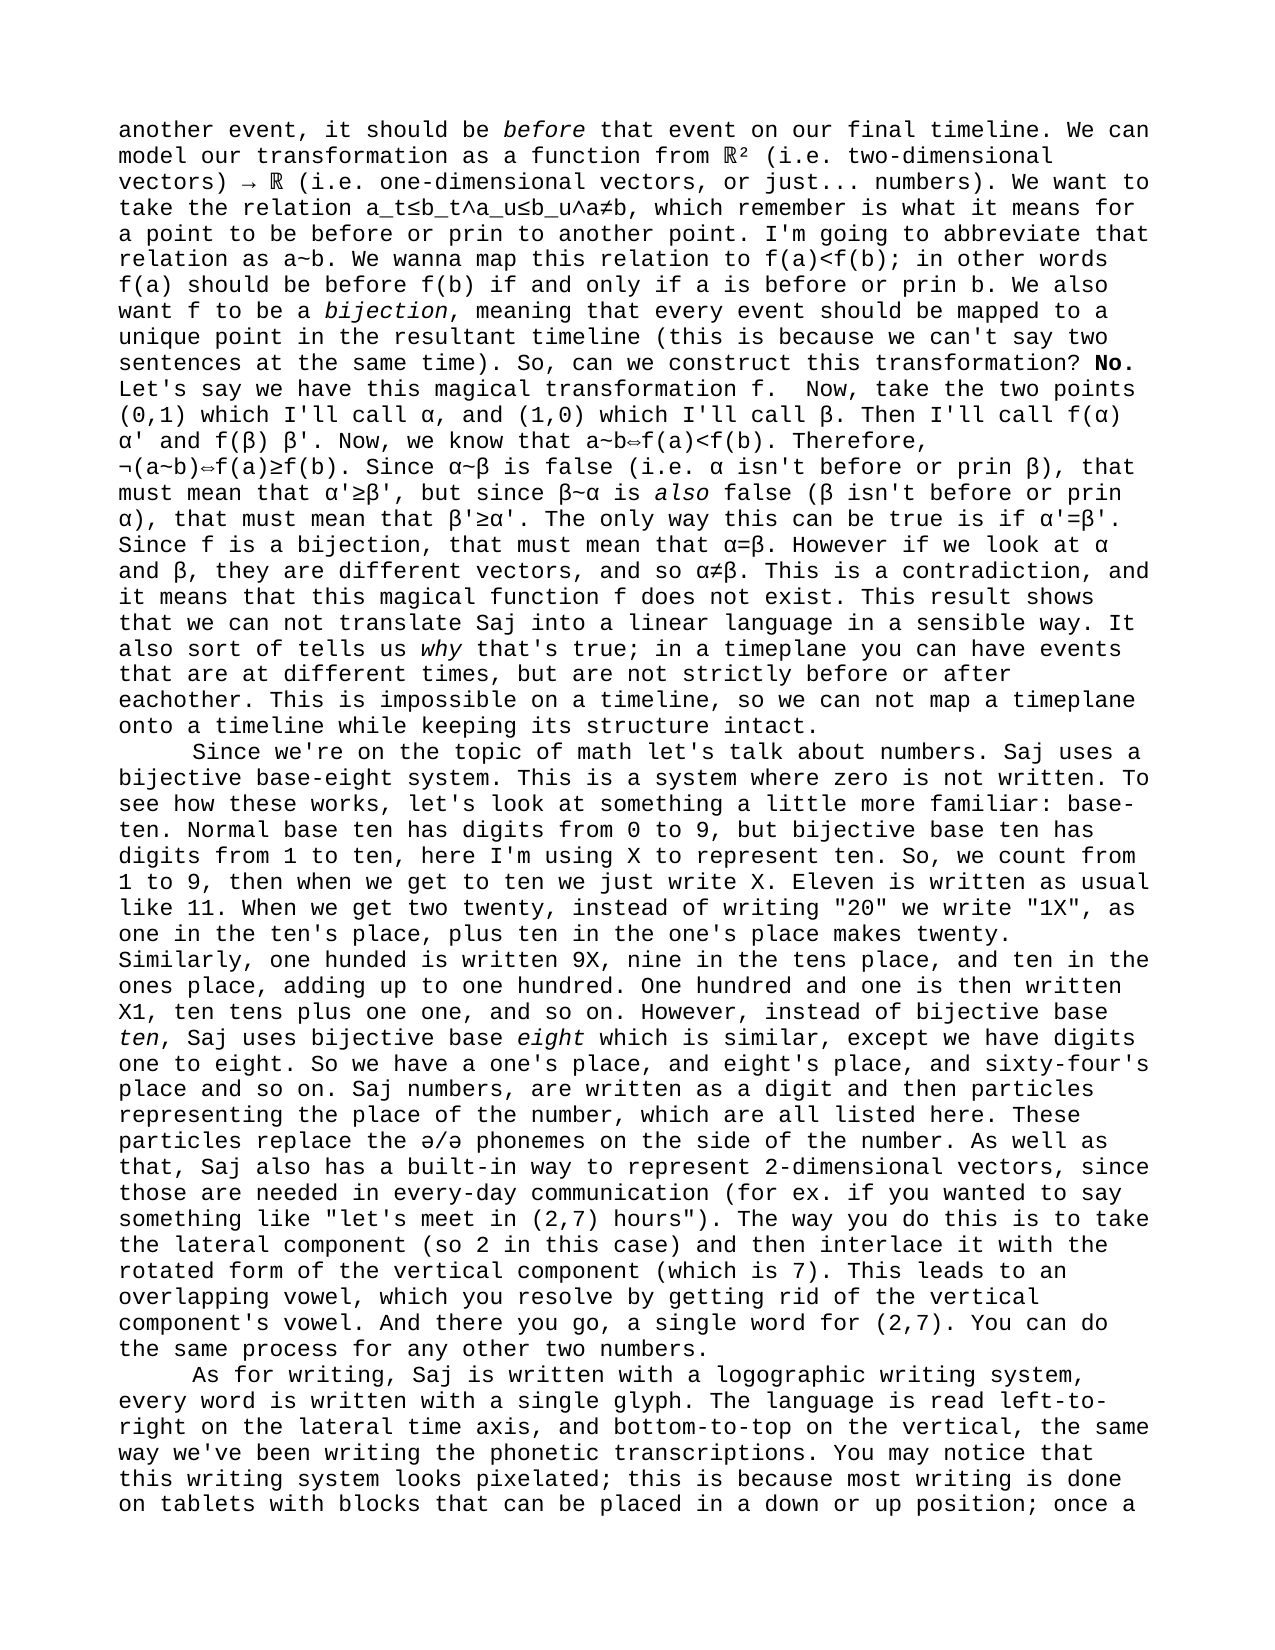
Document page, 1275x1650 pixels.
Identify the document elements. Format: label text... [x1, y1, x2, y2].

text As for writing, Saj is written with a logographic writing system, every word is written with a single glyph. The language is read left-to-right on the lateral time axis, and bottom-to-top on the vertical, the same way we've been writing the phonetic transcriptions. You may notice that this writing system looks pixelated; this is because most writing is done on tablets with blocks that can be placed in a down or up position; once a [118, 1363, 1157, 1519]
text another event, it should be before that event on our final timeline. We can model our transformation as a function from ℝ² (i.e. two-dimensional vectors) → ℝ (i.e. one-dimensional vectors, or just... numbers). We want to take the relation a_t≤b_t∧a_u≤b_u∧a≠b, which remember is what it means for a point to be before or prin to another point. I'm going to abbreviate that relation as a~b. We wanna map this relation to f(a)<f(b); in other words f(a) should be before f(b) if and only if a is before or prin b. We also want f to be a bijection, meaning that every event should be mapped to a unique point in the resultant timeline (this is because we can't say two sentences at the same time). So, can we construct this transformation? No. Let's say we have this magical transformation f. Now, take the two points (0,1) which I'll call α, and (1,0) which I'll call β. Then I'll call f(α) α' and f(β) β'. Now, we know that a~b⇔f(a)<f(b). Therefore, ¬(a~b)⇔f(a)≥f(b). Since α~β is false (i.e. α isn't before or prin β), that must mean that α'≥β', but since β~α is also false (β isn't before or prin α), that must mean that β'≥α'. The only way this can be true is if α'=β'. Since f is a bijection, that must mean that α=β. However if we look at α and β, they are different vectors, and so α≠β. This is a contradiction, and it means that this magical function f does not exist. This result shows that we can not translate Saj into a linear language in a sensible way. It also sort of tells us why that's true; in a timeplane you can have events that are at different times, but are not strictly before or after eachother. This is impossible on a timeline, so we can not map a timeplane onto a timeline while keeping its structure intact. [118, 118, 1157, 741]
text Since we're on the topic of math let's talk about numbers. Saj uses a bijective base-eight system. This is a system where zero is not written. To see how these works, let's look at something a little more familiar: base-ten. Normal base ten has digits from 0 to 9, but bijective base ten has digits from 1 to ten, here I'm using X to represent ten. So, we count from 1 to 9, then when we get to ten we just write X. Eleven is written as usual like 11. When we get two twenty, instead of writing "20" we write "1X", as one in the ten's place, plus ten in the one's place makes twenty. Similarly, one hunded is written 9X, nine in the tens place, and ten in the ones place, adding up to one hundred. One hundred and one is then written X1, ten tens plus one one, and so on. However, instead of bijective base ten, Saj uses bijective base eight which is similar, except we have digits one to eight. So we have a one's place, and eight's place, and sixty-four's place and so on. Saj numbers, are written as a digit and then particles representing the place of the number, which are all listed here. These particles replace the ə/ə phonemes on the side of the number. As well as that, Saj also has a built-in way to represent 2-dimensional vectors, since those are needed in every-day communication (for ex. if you wanted to say something like "let's meet in (2,7) hours"). The way you do this is to take the lateral component (so 2 in this case) and then interlace it with the rotated form of the vertical component (which is 7). This leads to an overlapping vowel, which you resolve by getting rid of the vertical component's vowel. And there you go, a single word for (2,7). You can do the same process for any other two numbers. [118, 741, 1157, 1363]
